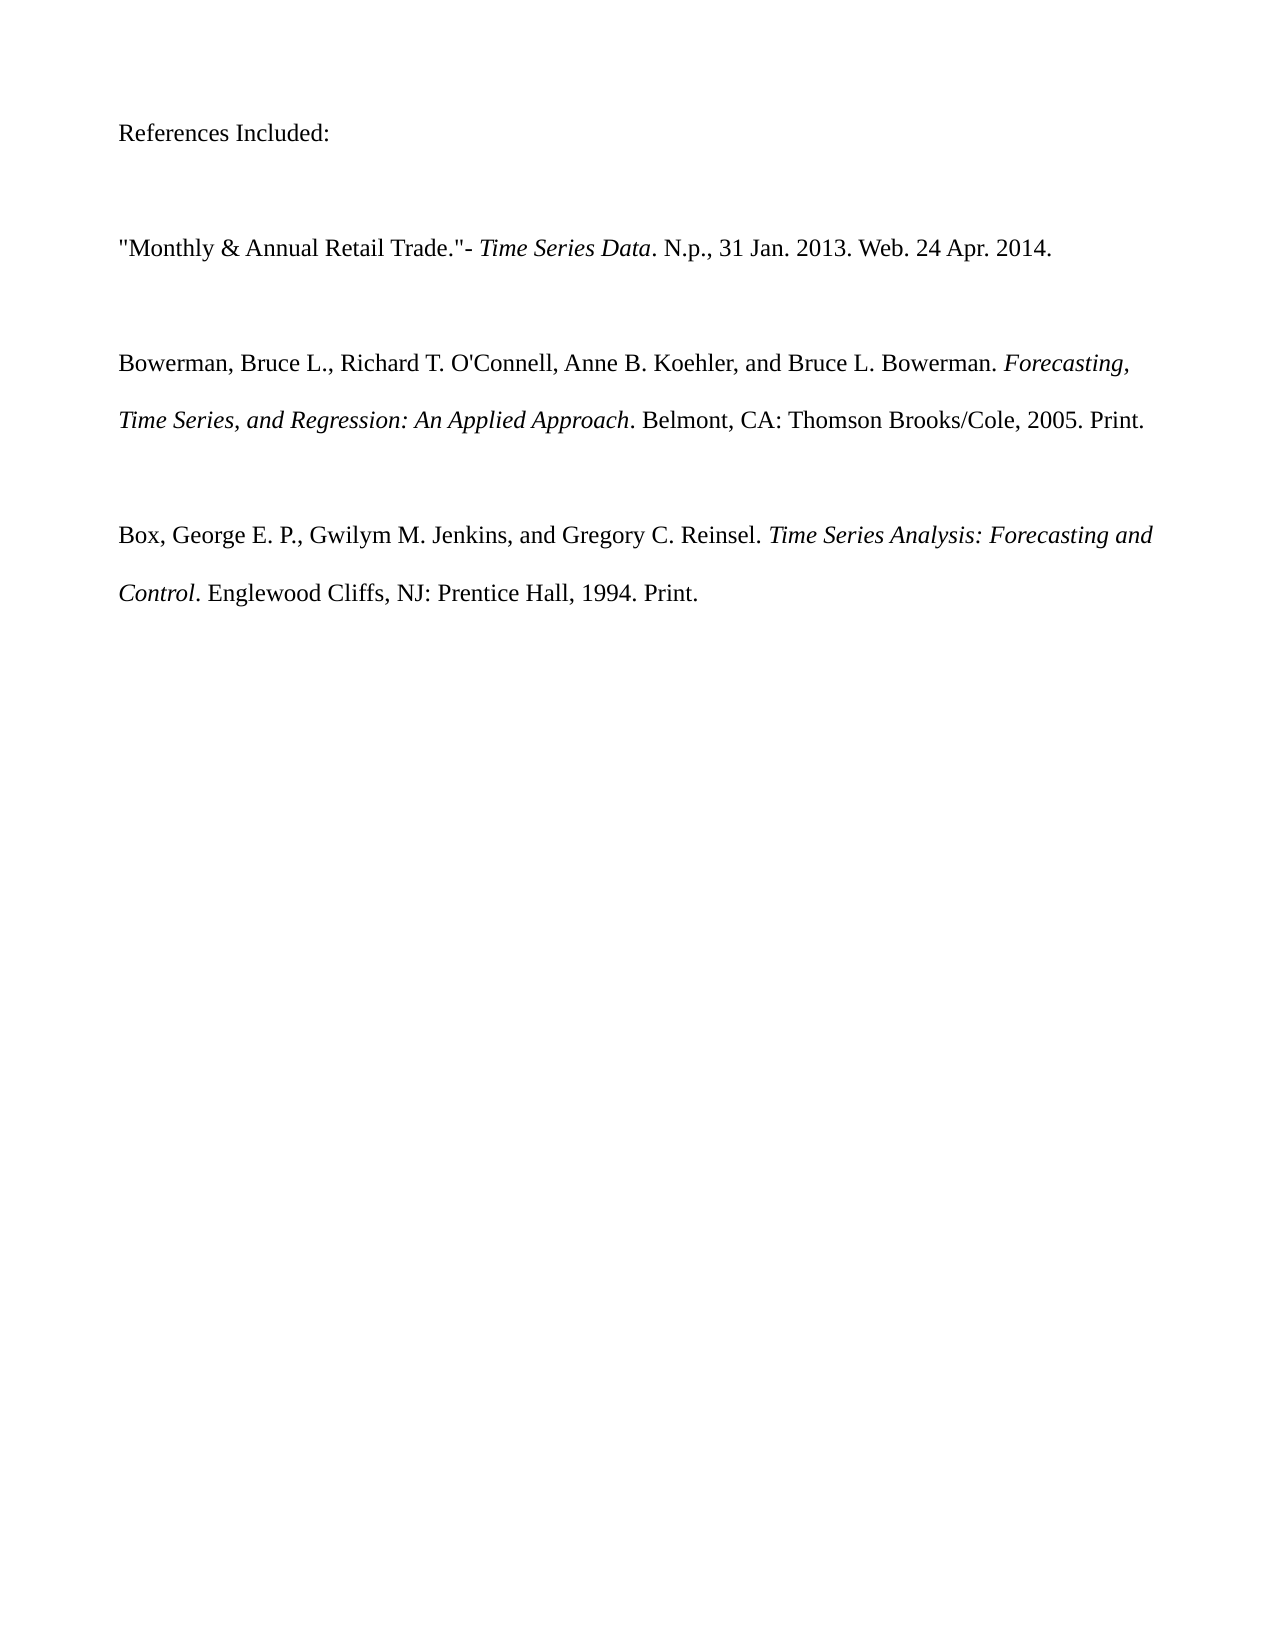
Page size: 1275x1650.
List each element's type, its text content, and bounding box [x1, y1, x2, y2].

text References Included: [118, 118, 1157, 147]
text "Monthly & Annual Retail Trade."- Time Series Data. N.p., 31 Jan. 2013. Web. 24 Apr. 2014. [118, 233, 1157, 262]
text Bowerman, Bruce L., Richard T. O'Connell, Anne B. Koehler, and Bruce L. Bowerman. Forecasting, Time Series, and Regression: An Applied Approach. Belmont, CA: Thomson Brooks/Cole, 2005. Print. [118, 348, 1157, 434]
text Box, George E. P., Gwilym M. Jenkins, and Gregory C. Reinsel. Time Series Analysis: Forecasting and Control. Englewood Cliffs, NJ: Prentice Hall, 1994. Print. [118, 521, 1157, 607]
